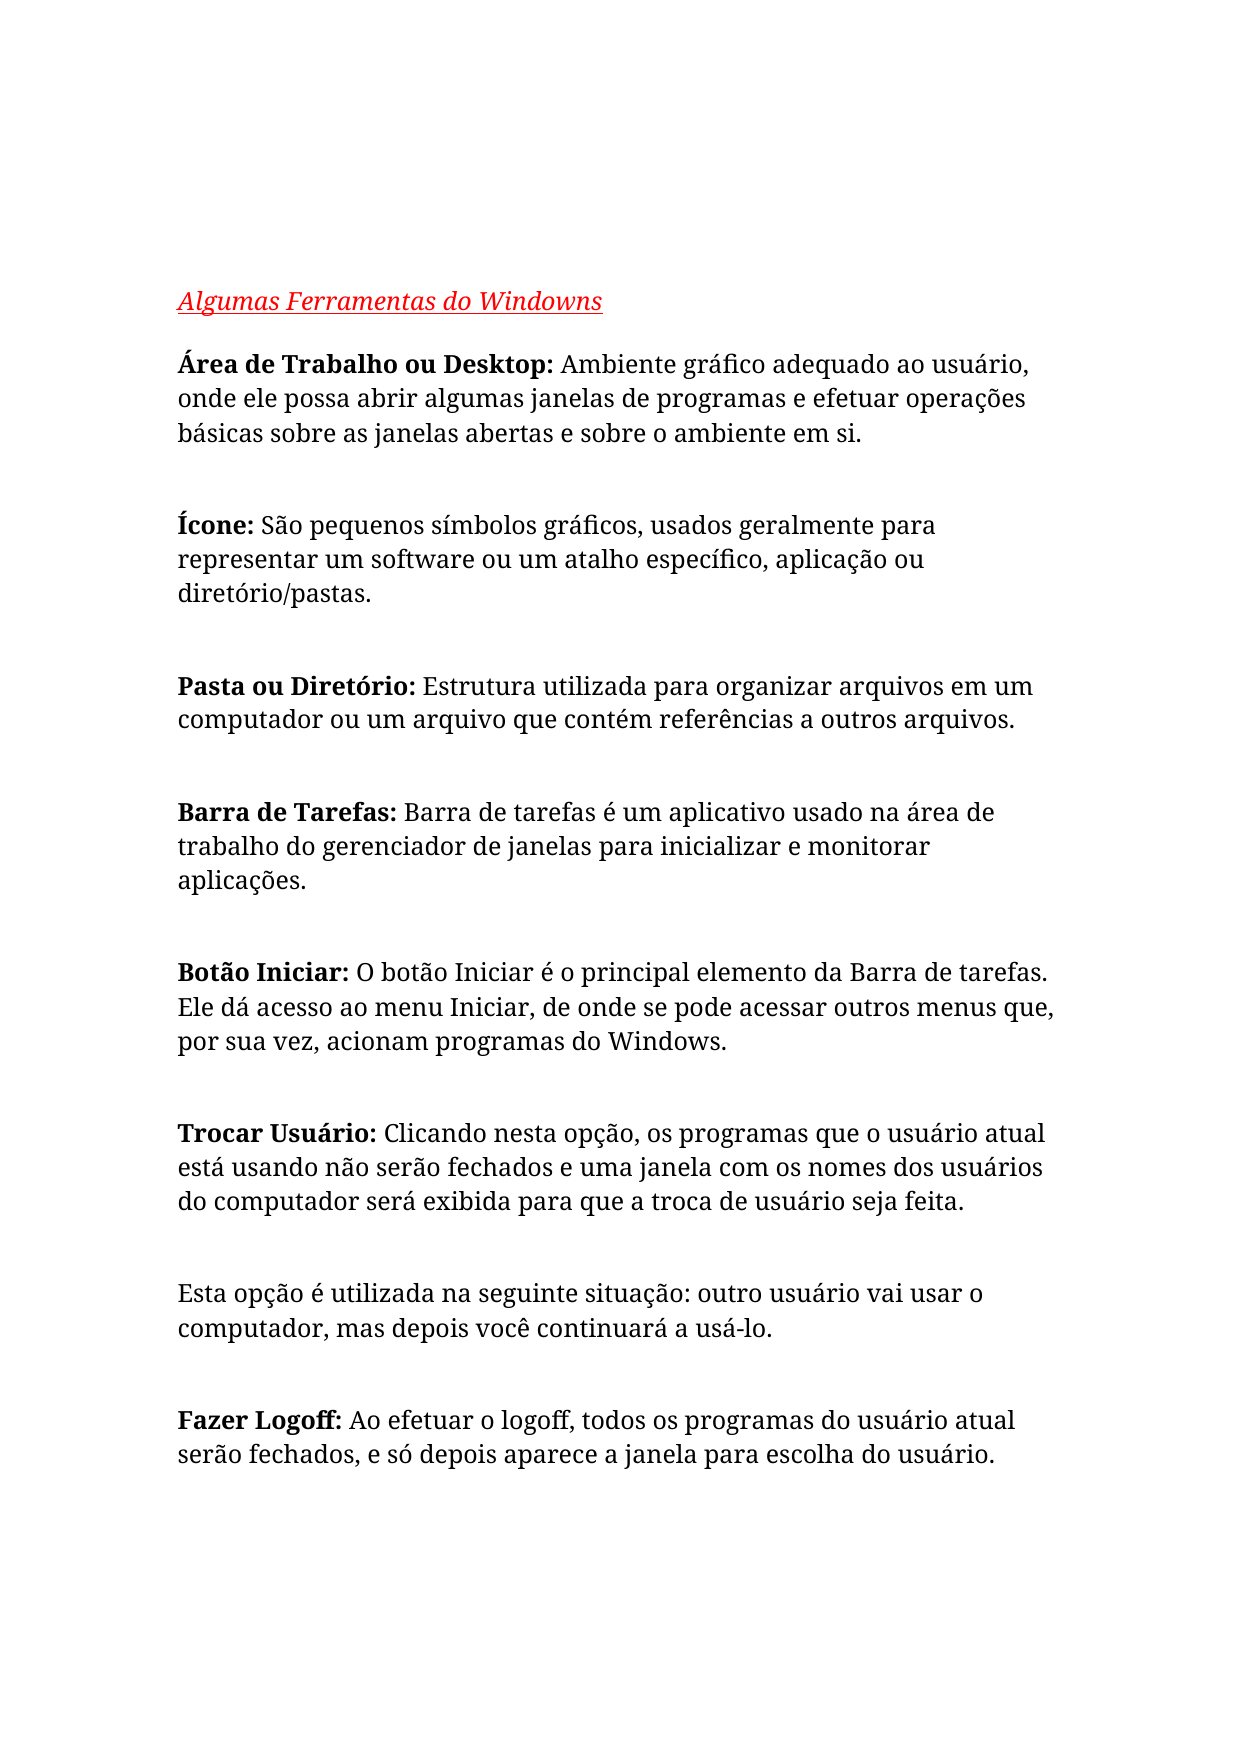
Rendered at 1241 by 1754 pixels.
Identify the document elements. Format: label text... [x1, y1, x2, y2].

text Barra de Tarefas: Barra de tarefas é um aplicativo usado na área de trabalho do gerenciador de janelas para inicializar e monitorar aplicações. [177, 794, 1063, 897]
text Algumas Ferramentas do Windowns [177, 284, 1063, 318]
text Fazer Logoff: Ao efetuar o logoff, todos os programas do usuário atual serão fechados, e só depois aparece a janela para escolha do usuário. [177, 1403, 1063, 1471]
text Botão Iniciar: O botão Iniciar é o principal elemento da Barra de tarefas. Ele dá acesso ao menu Iniciar, de onde se pode acessar outros menus que, por sua vez, acionam programas do Windows. [177, 955, 1063, 1057]
text Área de Trabalho ou Desktop: Ambiente gráfico adequado ao usuário, onde ele possa abrir algumas janelas de programas e efetuar operações básicas sobre as janelas abertas e sobre o ambiente em si. [177, 347, 1063, 449]
text Ícone: São pequenos símbolos gráficos, usados geralmente para representar um software ou um atalho específico, aplicação ou diretório/pastas. [177, 508, 1063, 610]
text Pasta ou Diretório: Estrutura utilizada para organizar arquivos em um computador ou um arquivo que contém referências a outros arquivos. [177, 668, 1063, 736]
text Esta opção é utilizada na seguinte situação: outro usuário vai usar o computador, mas depois você continuará a usá-lo. [177, 1276, 1063, 1344]
text Trocar Usuário: Clicando nesta opção, os programas que o usuário atual está usando não serão fechados e uma janela com os nomes dos usuários do computador será exibida para que a troca de usuário seja feita. [177, 1116, 1063, 1218]
